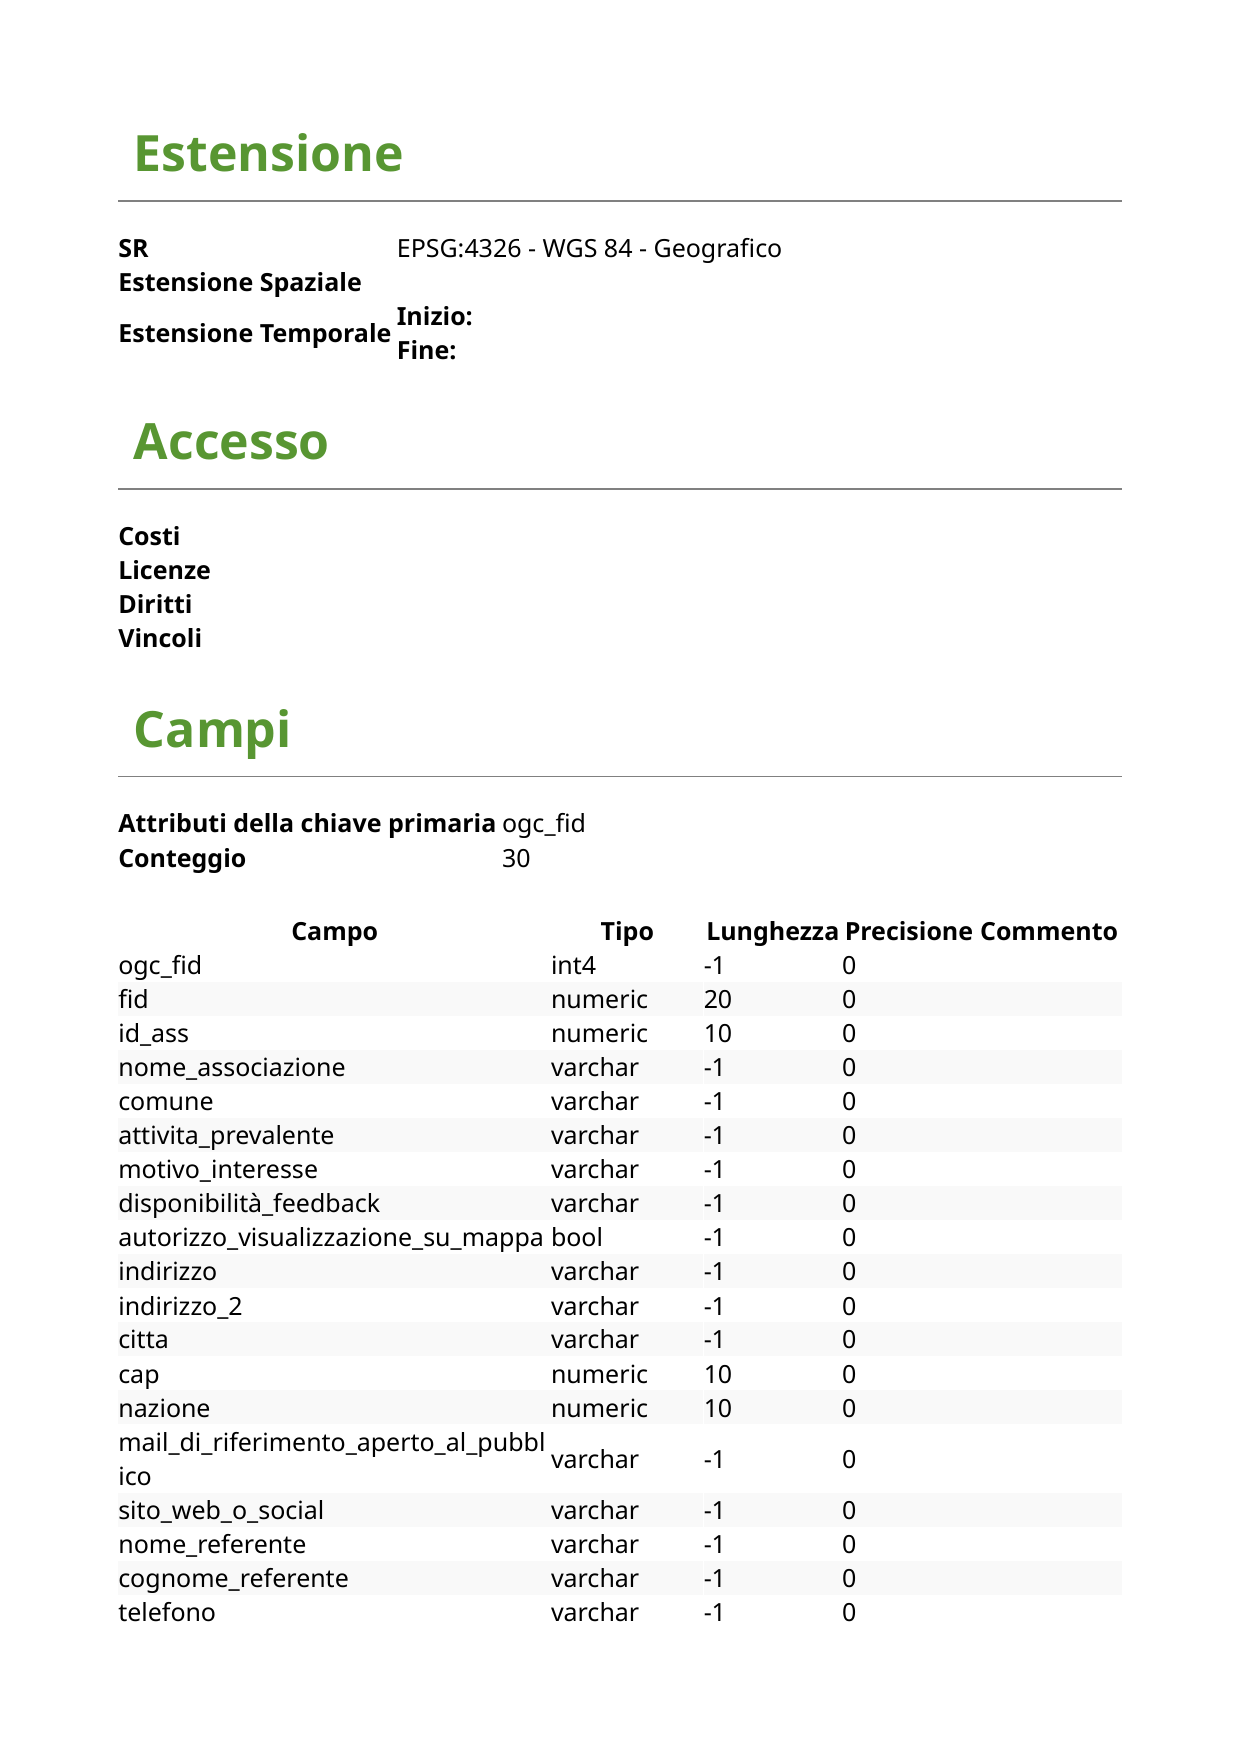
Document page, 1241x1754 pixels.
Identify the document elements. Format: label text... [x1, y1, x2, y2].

table_cell 0 [842, 1084, 976, 1118]
table_cell [976, 1084, 1122, 1118]
table_cell Estensione Spaziale [118, 265, 397, 299]
table_cell [976, 1016, 1122, 1050]
table_header Attributi della chiave primaria [118, 806, 502, 840]
table_cell varchar [551, 1527, 703, 1561]
subtitle Campi [134, 694, 1106, 762]
table_cell bool [551, 1220, 703, 1254]
table_cell numeric [551, 982, 703, 1016]
table_cell varchar [551, 1493, 703, 1527]
subtitle Estensione [134, 118, 1106, 186]
table_cell disponibilità_feedback [118, 1186, 551, 1220]
table_cell [216, 553, 225, 586]
table_cell varchar [551, 1424, 703, 1492]
table_cell -1 [704, 948, 842, 982]
table_cell 0 [842, 1254, 976, 1288]
table_cell [976, 1390, 1122, 1424]
table_cell [976, 1118, 1122, 1152]
table_cell varchar [551, 1152, 703, 1186]
table_cell cap [118, 1356, 551, 1390]
table_cell [397, 265, 791, 299]
table_cell -1 [704, 1118, 842, 1152]
table_cell Inizio: Fine: [397, 299, 791, 367]
table_cell nome_associazione [118, 1050, 551, 1084]
table_header Tipo [551, 914, 703, 947]
table_cell -1 [704, 1152, 842, 1186]
table_cell [976, 948, 1122, 982]
table_cell 0 [842, 1595, 976, 1629]
table_cell [976, 1254, 1122, 1288]
table_cell numeric [551, 1016, 703, 1050]
table_cell nazione [118, 1390, 551, 1424]
table_cell 0 [842, 1493, 976, 1527]
table_cell [976, 1050, 1122, 1084]
table_header Lunghezza [704, 914, 842, 947]
table_cell varchar [551, 1084, 703, 1118]
table_cell attivita_prevalente [118, 1118, 551, 1152]
table_cell [976, 1186, 1122, 1220]
table_cell 0 [842, 1288, 976, 1322]
table_cell 0 [842, 1561, 976, 1595]
table_cell 0 [842, 1356, 976, 1390]
table_cell varchar [551, 1186, 703, 1220]
table_cell varchar [551, 1288, 703, 1322]
table_cell numeric [551, 1390, 703, 1424]
table_cell -1 [704, 1322, 842, 1356]
table_cell [216, 621, 225, 654]
table_cell 0 [842, 1322, 976, 1356]
table_cell Estensione Temporale [118, 299, 397, 367]
table_cell Licenze [118, 553, 216, 586]
table_cell -1 [704, 1254, 842, 1288]
table_cell telefono [118, 1595, 551, 1629]
table_cell -1 [704, 1084, 842, 1118]
table_cell -1 [704, 1186, 842, 1220]
table_header Campo [118, 914, 551, 947]
table_cell 0 [842, 1152, 976, 1186]
table_cell citta [118, 1322, 551, 1356]
table_cell indirizzo [118, 1254, 551, 1288]
table_cell 0 [842, 1118, 976, 1152]
table_header Costi [118, 518, 216, 552]
table_cell 30 [502, 840, 601, 874]
table_header Commento [976, 914, 1122, 947]
table_cell sito_web_o_social [118, 1493, 551, 1527]
table_cell 0 [842, 1050, 976, 1084]
table_cell indirizzo_2 [118, 1288, 551, 1322]
table_cell [976, 1424, 1122, 1492]
table_cell -1 [704, 1288, 842, 1322]
table_cell [976, 1220, 1122, 1254]
table_cell [976, 1561, 1122, 1595]
table_cell fid [118, 982, 551, 1016]
table_cell ogc_fid [118, 948, 551, 982]
table_cell [976, 1356, 1122, 1390]
table_cell Diritti [118, 586, 216, 621]
table_cell varchar [551, 1595, 703, 1629]
table_cell mail_di_riferimento_aperto_al_pubblico [118, 1424, 551, 1492]
table_cell [976, 982, 1122, 1016]
table_cell [976, 1595, 1122, 1629]
table_cell 20 [704, 982, 842, 1016]
table_cell 10 [704, 1356, 842, 1390]
table_cell [216, 586, 225, 621]
table_cell motivo_interesse [118, 1152, 551, 1186]
table_cell -1 [704, 1220, 842, 1254]
table_cell int4 [551, 948, 703, 982]
table_cell -1 [704, 1493, 842, 1527]
table_cell numeric [551, 1356, 703, 1390]
table_cell cognome_referente [118, 1561, 551, 1595]
table_cell -1 [704, 1595, 842, 1629]
table_header Precisione [842, 914, 976, 947]
table_header EPSG:4326 - WGS 84 - Geografico [397, 231, 791, 264]
table_cell -1 [704, 1527, 842, 1561]
table_cell -1 [704, 1050, 842, 1084]
table_cell [976, 1322, 1122, 1356]
table_header [216, 518, 225, 552]
table_cell 0 [842, 1016, 976, 1050]
table_cell Conteggio [118, 840, 502, 874]
table_header ogc_fid [502, 806, 601, 840]
table_cell [976, 1527, 1122, 1561]
subtitle Accesso [134, 406, 1106, 474]
table_cell nome_referente [118, 1527, 551, 1561]
table_cell 10 [704, 1390, 842, 1424]
table_cell id_ass [118, 1016, 551, 1050]
table_cell comune [118, 1084, 551, 1118]
table_cell varchar [551, 1322, 703, 1356]
table_cell 0 [842, 1527, 976, 1561]
table_cell 0 [842, 948, 976, 982]
table_cell 0 [842, 1220, 976, 1254]
table_cell 0 [842, 982, 976, 1016]
table_cell -1 [704, 1424, 842, 1492]
table_cell [976, 1288, 1122, 1322]
table_cell 0 [842, 1424, 976, 1492]
table_cell 0 [842, 1390, 976, 1424]
table_cell varchar [551, 1118, 703, 1152]
table_header SR [118, 231, 397, 264]
table_cell 10 [704, 1016, 842, 1050]
table_cell varchar [551, 1561, 703, 1595]
table_cell 0 [842, 1186, 976, 1220]
table_cell [976, 1493, 1122, 1527]
table_cell varchar [551, 1050, 703, 1084]
table_cell Vincoli [118, 621, 216, 654]
table_cell -1 [704, 1561, 842, 1595]
table_cell [976, 1152, 1122, 1186]
table_cell varchar [551, 1254, 703, 1288]
table_cell autorizzo_visualizzazione_su_mappa [118, 1220, 551, 1254]
